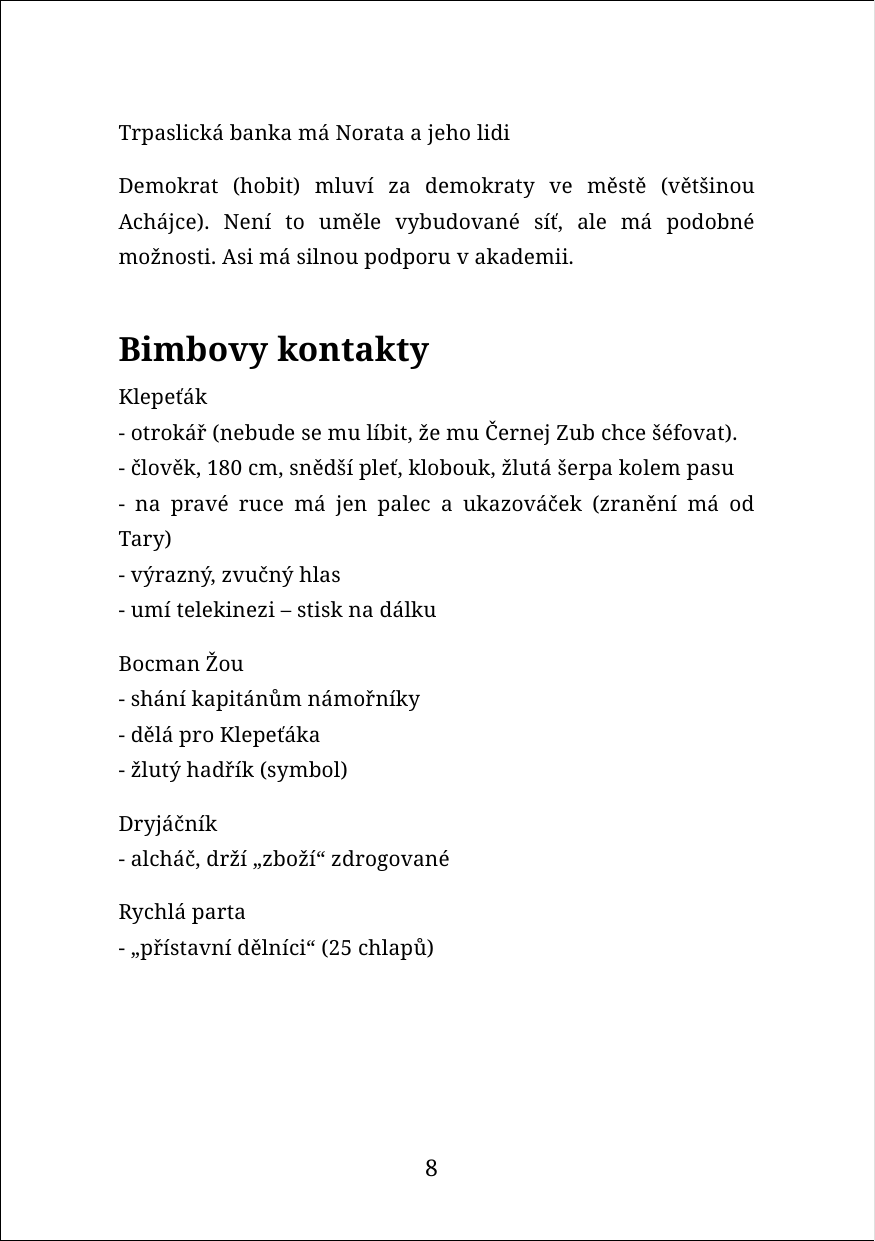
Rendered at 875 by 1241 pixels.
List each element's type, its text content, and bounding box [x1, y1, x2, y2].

subtitle Bimbovy kontakty [118, 325, 756, 371]
text Rychlá parta - „přístavní dělníci“ (25 chlapů) [118, 897, 756, 961]
text Bocman Žou - shání kapitánům námořníky - dělá pro Klepeťáka - žlutý hadřík (symbol) [118, 649, 756, 784]
text Trpaslická banka má Norata a jeho lidi [118, 118, 756, 147]
text Klepeťák - otrokář (nebude se mu líbit, že mu Černej Zub chce šéfovat). - člověk, 180 cm, snědší pleť, klobouk, žlutá šerpa kolem pasu - na pravé ruce má jen palec a ukazováček (zranění má od Tary) - výrazný, zvučný hlas - umí telekinezi – stisk na dálku [118, 382, 756, 624]
text Dryjáčník - alcháč, drží „zboží“ zdrogované [118, 809, 756, 873]
text Demokrat (hobit) mluví za demokraty ve městě (většinou Achájce). Není to uměle vybudované síť, ale má podobné možnosti. Asi má silnou podporu v akademii. [118, 171, 756, 271]
